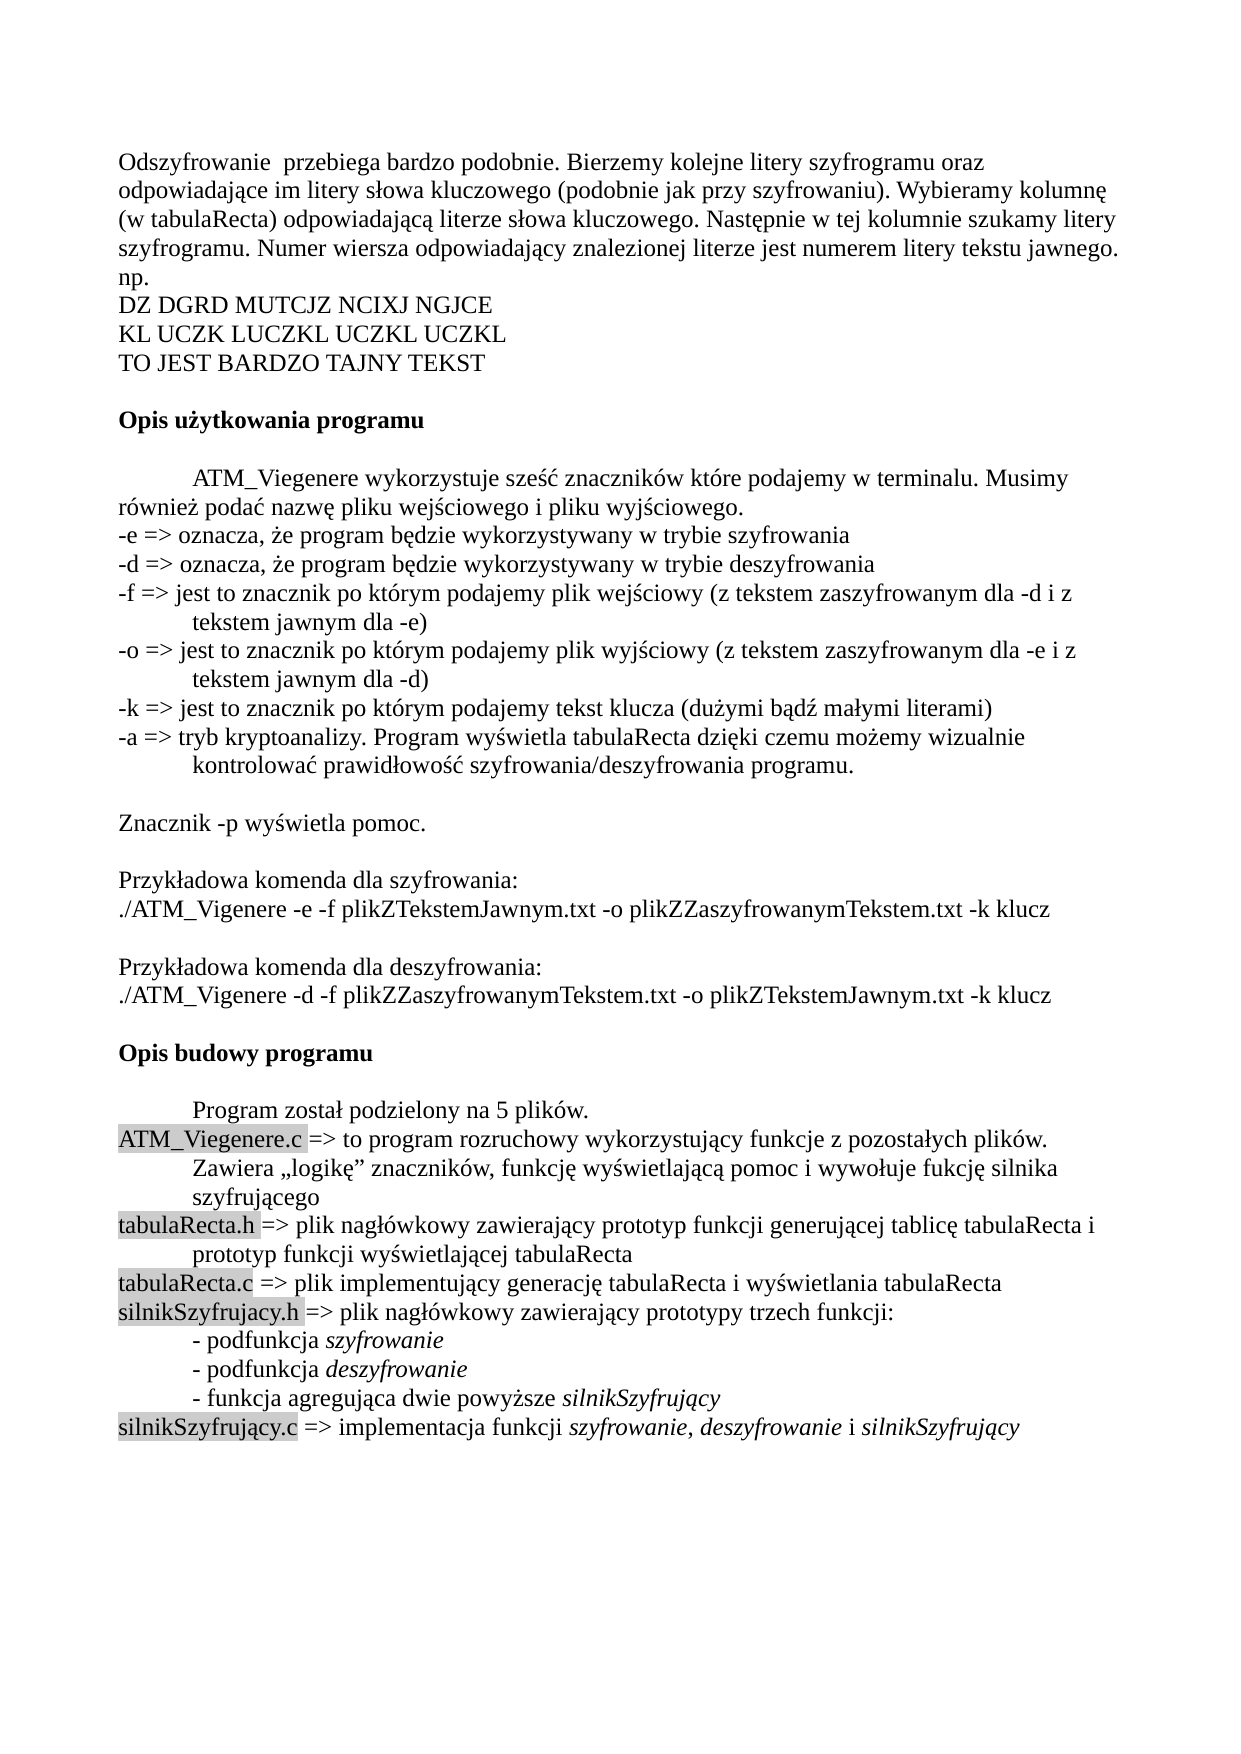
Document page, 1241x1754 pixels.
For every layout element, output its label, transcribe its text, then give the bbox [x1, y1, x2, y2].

text -o => jest to znacznik po którym podajemy plik wyjściowy (z tekstem zaszyfrowanym dla -e i z [118, 636, 1122, 664]
text - podfunkcja deszyfrowanie [118, 1354, 1122, 1383]
text -e => oznacza, że program będzie wykorzystywany w trybie szyfrowania [118, 521, 1122, 549]
text -d => oznacza, że program będzie wykorzystywany w trybie deszyfrowania [118, 549, 1122, 578]
text TO JEST BARDZO TAJNY TEKST [118, 348, 1122, 377]
text -f => jest to znacznik po którym podajemy plik wejściowy (z tekstem zaszyfrowanym dla -d i z tekstem jawnym dla -e) [118, 578, 1122, 636]
text Przykładowa komenda dla szyfrowania: [118, 866, 1122, 894]
text tekstem jawnym dla -d) [118, 664, 1122, 693]
text silnikSzyfrujący.c => implementacja funkcji szyfrowanie, deszyfrowanie i silnikSzyfrujący [118, 1412, 1122, 1441]
text Znacznik -p wyświetla pomoc. [118, 808, 1122, 837]
text Opis użytkowania programu [118, 406, 1122, 434]
text Opis budowy programu [118, 1038, 1122, 1067]
text - funkcja agregująca dwie powyższe silnikSzyfrujący [118, 1383, 1122, 1412]
text Program został podzielony na 5 plików. [118, 1096, 1122, 1124]
text DZ DGRD MUTCJZ NCIXJ NGJCE [118, 291, 1122, 319]
text silnikSzyfrujacy.h => plik nagłówkowy zawierający prototypy trzech funkcji: [118, 1297, 1122, 1326]
text -a => tryb kryptoanalizy. Program wyświetla tabulaRecta dzięki czemu możemy wizualnie kontrolować prawidłowość szyfrowania/deszyfrowania programu. [118, 722, 1122, 779]
text tabulaRecta.h => plik nagłówkowy zawierający prototyp funkcji generującej tablicę tabulaRecta i prototyp funkcji wyświetlającej tabulaRecta [118, 1211, 1122, 1268]
text KL UCZK LUCZKL UCZKL UCZKL [118, 319, 1122, 348]
text -k => jest to znacznik po którym podajemy tekst klucza (dużymi bądź małymi literami) [118, 693, 1122, 722]
text Odszyfrowanie przebiega bardzo podobnie. Bierzemy kolejne litery szyfrogramu oraz odpowiadające im litery słowa kluczowego (podobnie jak przy szyfrowaniu). Wybieramy kolumnę (w tabulaRecta) odpowiadającą literze słowa kluczowego. Następnie w tej kolumnie szukamy litery szyfrogramu. Numer wiersza odpowiadający znalezionej literze jest numerem litery tekstu jawnego. [118, 147, 1122, 262]
text - podfunkcja szyfrowanie [118, 1326, 1122, 1354]
text ./ATM_Vigenere -d -f plikZZaszyfrowanymTekstem.txt -o plikZTekstemJawnym.txt -k klucz [118, 981, 1122, 1009]
text tabulaRecta.c => plik implementujący generację tabulaRecta i wyświetlania tabulaRecta [118, 1268, 1122, 1297]
text ATM_Viegenere wykorzystuje sześć znaczników które podajemy w terminalu. Musimy również podać nazwę pliku wejściowego i pliku wyjściowego. [118, 463, 1122, 521]
text np. [118, 262, 1122, 291]
text ./ATM_Vigenere -e -f plikZTekstemJawnym.txt -o plikZZaszyfrowanymTekstem.txt -k klucz [118, 894, 1122, 923]
text ATM_Viegenere.c => to program rozruchowy wykorzystujący funkcje z pozostałych plików. Zawiera „logikę” znaczników, funkcję wyświetlającą pomoc i wywołuje fukcję silnika szyfrującego [118, 1124, 1122, 1211]
text Przykładowa komenda dla deszyfrowania: [118, 952, 1122, 981]
